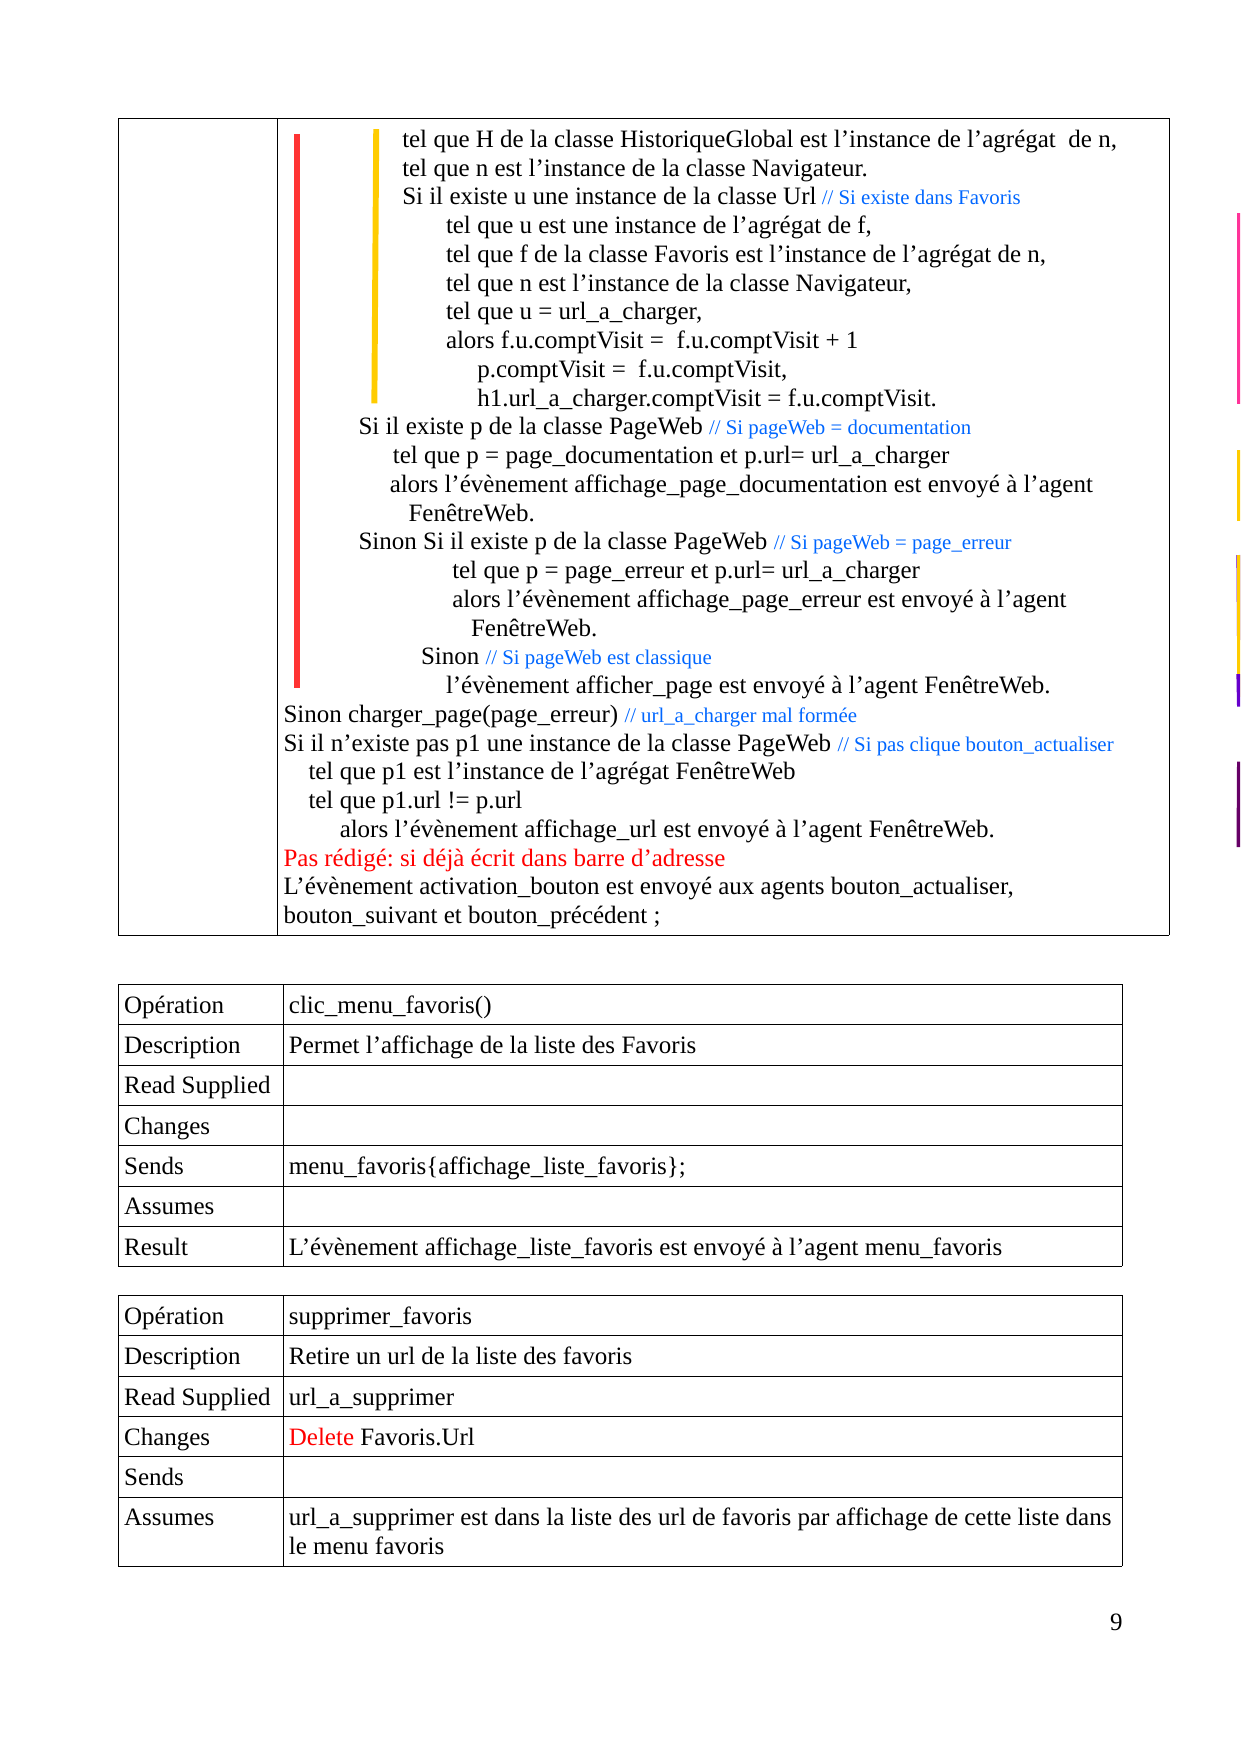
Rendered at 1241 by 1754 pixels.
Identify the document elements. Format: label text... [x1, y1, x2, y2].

table_header supprimer_favoris [284, 1296, 1122, 1335]
table_cell [284, 1457, 1122, 1497]
table_cell Sends [119, 1146, 283, 1186]
table_cell tel que H de la classe HistoriqueGlobal est l’instance de l’agrégat de n, tel que n est l’instance de la classe Navigateur. Si il existe u une instance de la classe Url // Si existe dans Favoris tel que u est une instance de l’agrégat de f, tel que f de la classe Favoris est l’instance de l’agrégat de n, tel que n est l’instance de la classe Navigateur, tel que u = url_a_charger, alors f.u.comptVisit = f.u.comptVisit + 1 p.comptVisit = f.u.comptVisit, h1.url_a_charger.comptVisit = f.u.comptVisit. Si il existe p de la classe PageWeb // Si pageWeb = documentation tel que p = page_documentation et p.url= url_a_charger alors l’évènement affichage_page_documentation est envoyé à l’agent FenêtreWeb. Sinon Si il existe p de la classe PageWeb // Si pageWeb = page_erreur tel que p = page_erreur et p.url= url_a_charger alors l’évènement affichage_page_erreur est envoyé à l’agent FenêtreWeb. Sinon // Si pageWeb est classique l’évènement afficher_page est envoyé à l’agent FenêtreWeb. Sinon charger_page(page_erreur) // url_a_charger mal formée Si il n’existe pas p1 une instance de la classe PageWeb // Si pas clique bouton_actualiser tel que p1 est l’instance de l’agrégat FenêtreWeb tel que p1.url != p.url alors l’évènement affichage_url est envoyé à l’agent FenêtreWeb. Pas rédigé: si déjà écrit dans barre d’adresse L’évènement activation_bouton est envoyé aux agents bouton_actualiser, bouton_suivant et bouton_précédent ; [278, 119, 1169, 935]
table_cell menu_favoris{affichage_liste_favoris}; [284, 1146, 1122, 1186]
table_cell Read Supplied [119, 1377, 283, 1416]
table_cell Description [119, 1025, 283, 1065]
table_cell Retire un url de la liste des favoris [284, 1336, 1122, 1376]
table_cell Sends [119, 1457, 283, 1497]
table_cell Read Supplied [119, 1066, 283, 1105]
table_cell Changes [119, 1417, 283, 1456]
table_cell L’évènement affichage_liste_favoris est envoyé à l’agent menu_favoris [284, 1227, 1122, 1266]
table_cell Result [119, 1227, 283, 1266]
table_cell Changes [119, 1106, 283, 1145]
table_cell Assumes [119, 1187, 283, 1226]
table_cell url_a_supprimer est dans la liste des url de favoris par affichage de cette liste dans le menu favoris [284, 1498, 1122, 1566]
table_header Opération [119, 1296, 283, 1335]
table_cell [284, 1187, 1122, 1226]
table_cell Assumes [119, 1498, 283, 1566]
table_cell Description [119, 1336, 283, 1376]
table_cell [119, 119, 277, 935]
table_header clic_menu_favoris() [284, 985, 1122, 1024]
table_cell [284, 1106, 1122, 1145]
table_cell Delete Favoris.Url [284, 1417, 1122, 1456]
table_header Opération [119, 985, 283, 1024]
table_cell Permet l’affichage de la liste des Favoris [284, 1025, 1122, 1065]
table_cell [284, 1066, 1122, 1105]
table_cell url_a_supprimer [284, 1377, 1122, 1416]
